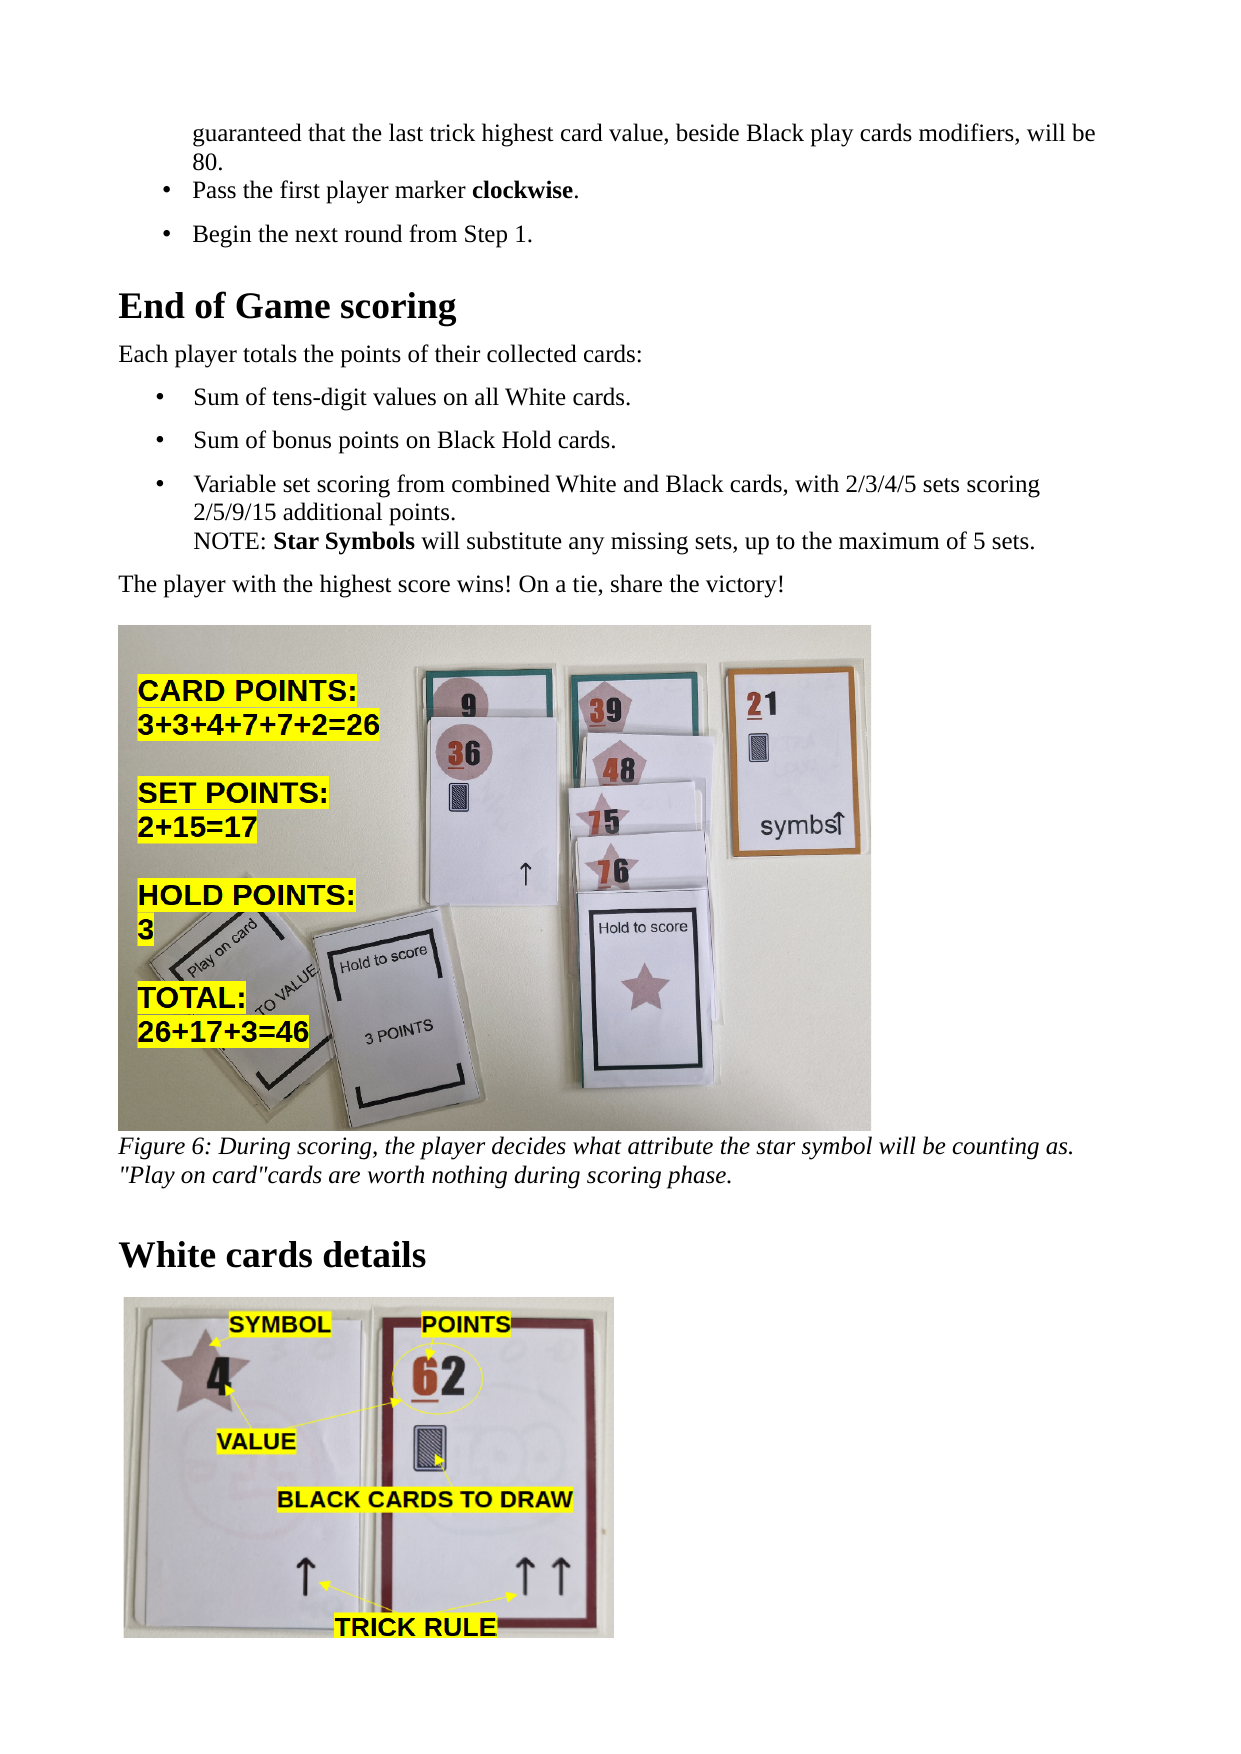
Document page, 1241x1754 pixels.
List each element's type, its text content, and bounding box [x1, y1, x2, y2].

text The player with the highest score wins! On a tie, share the victory! [118, 569, 1122, 598]
list Sum of tens-digit values on all White cards. [156, 382, 1122, 411]
text Each player totals the points of their collected cards: [118, 339, 1122, 367]
list Sum of bonus points on Black Hold cards. [156, 425, 1122, 454]
picture [123, 1297, 614, 1638]
text Figure 6: During scoring, the player decides what attribute the star symbol will be counting as. "Play on card"cards are worth nothing during scoring phase. [118, 625, 1122, 1188]
subtitle White cards details [118, 1188, 1122, 1275]
list Variable set scoring from combined White and Black cards, with 2/3/4/5 sets scoring 2/5/9/15 additional points. NOTE: Star Symbols will substitute any missing sets, up to the maximum of 5 sets. [156, 469, 1122, 555]
list Begin the next round from Step 1. [162, 219, 1122, 248]
subtitle [118, 613, 1122, 625]
list Pass the first player marker clockwise. [162, 176, 1122, 204]
picture [118, 625, 872, 1131]
list guaranteed that the last trick highest card value, beside Black play cards modifiers, will be 80. [162, 118, 1122, 176]
subtitle End of Game scoring🏁 [118, 283, 1122, 326]
